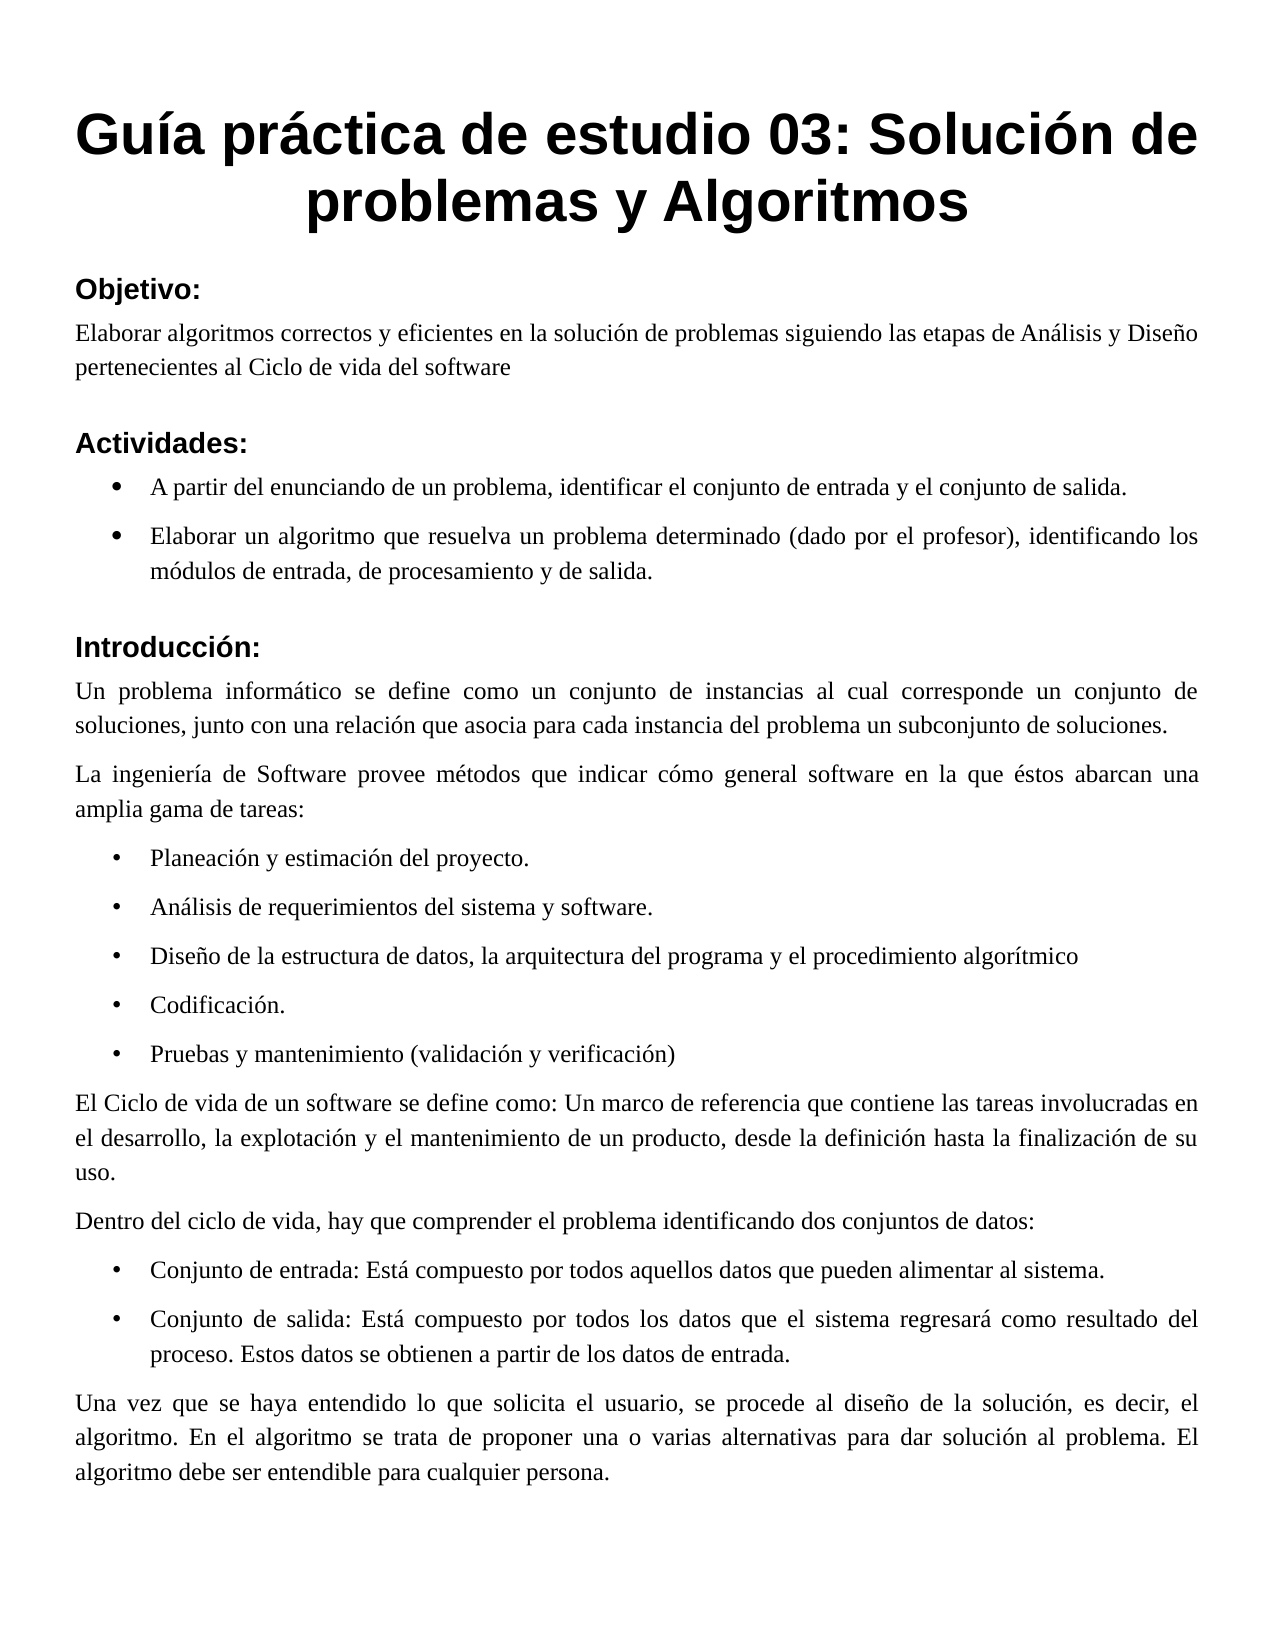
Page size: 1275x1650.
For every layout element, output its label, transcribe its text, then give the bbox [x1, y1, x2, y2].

text Un problema informático se define como un conjunto de instancias al cual corresponde un conjunto de soluciones, junto con una relación que asocia para cada instancia del problema un subconjunto de soluciones. [75, 676, 1200, 739]
text Dentro del ciclo de vida, hay que comprender el problema identificando dos conjuntos de datos: [75, 1206, 1200, 1235]
list Conjunto de entrada: Está compuesto por todos aquellos datos que pueden alimentar al sistema. [112, 1255, 1200, 1284]
text Una vez que se haya entendido lo que solicita el usuario, se procede al diseño de la solución, es decir, el algoritmo. En el algoritmo se trata de proponer una o varias alternativas para dar solución al problema. El algoritmo debe ser entendible para cualquier persona. [75, 1388, 1200, 1486]
text El Ciclo de vida de un software se define como: Un marco de referencia que contiene las tareas involucradas en el desarrollo, la explotación y el mantenimiento de un producto, desde la definición hasta la finalización de su uso. [75, 1088, 1200, 1186]
list Planeación y estimación del proyecto. [112, 843, 1200, 872]
list Elaborar un algoritmo que resuelva un problema determinado (dado por el profesor), identificando los módulos de entrada, de procesamiento y de salida. [112, 521, 1200, 584]
text Elaborar algoritmos correctos y eficientes en la solución de problemas siguiendo las etapas de Análisis y Diseño pertenecientes al Ciclo de vida del software [75, 318, 1200, 381]
subtitle Objetivo: [75, 272, 1200, 305]
list Conjunto de salida: Está compuesto por todos los datos que el sistema regresará como resultado del proceso. Estos datos se obtienen a partir de los datos de entrada. [112, 1304, 1200, 1368]
list A partir del enunciando de un problema, identificar el conjunto de entrada y el conjunto de salida. [112, 472, 1200, 501]
list Análisis de requerimientos del sistema y software. [112, 892, 1200, 921]
text La ingeniería de Software provee métodos que indicar cómo general software en la que éstos abarcan una amplia gama de tareas: [75, 759, 1200, 823]
list Pruebas y mantenimiento (validación y verificación) [112, 1039, 1200, 1068]
subtitle Actividades: [75, 426, 1200, 460]
list Codificación. [112, 990, 1200, 1019]
text Guía práctica de estudio 03: Solución de problemas y Algoritmos [75, 100, 1200, 234]
subtitle Introducción: [75, 630, 1200, 663]
list Diseño de la estructura de datos, la arquitectura del programa y el procedimiento algorítmico [112, 941, 1200, 970]
